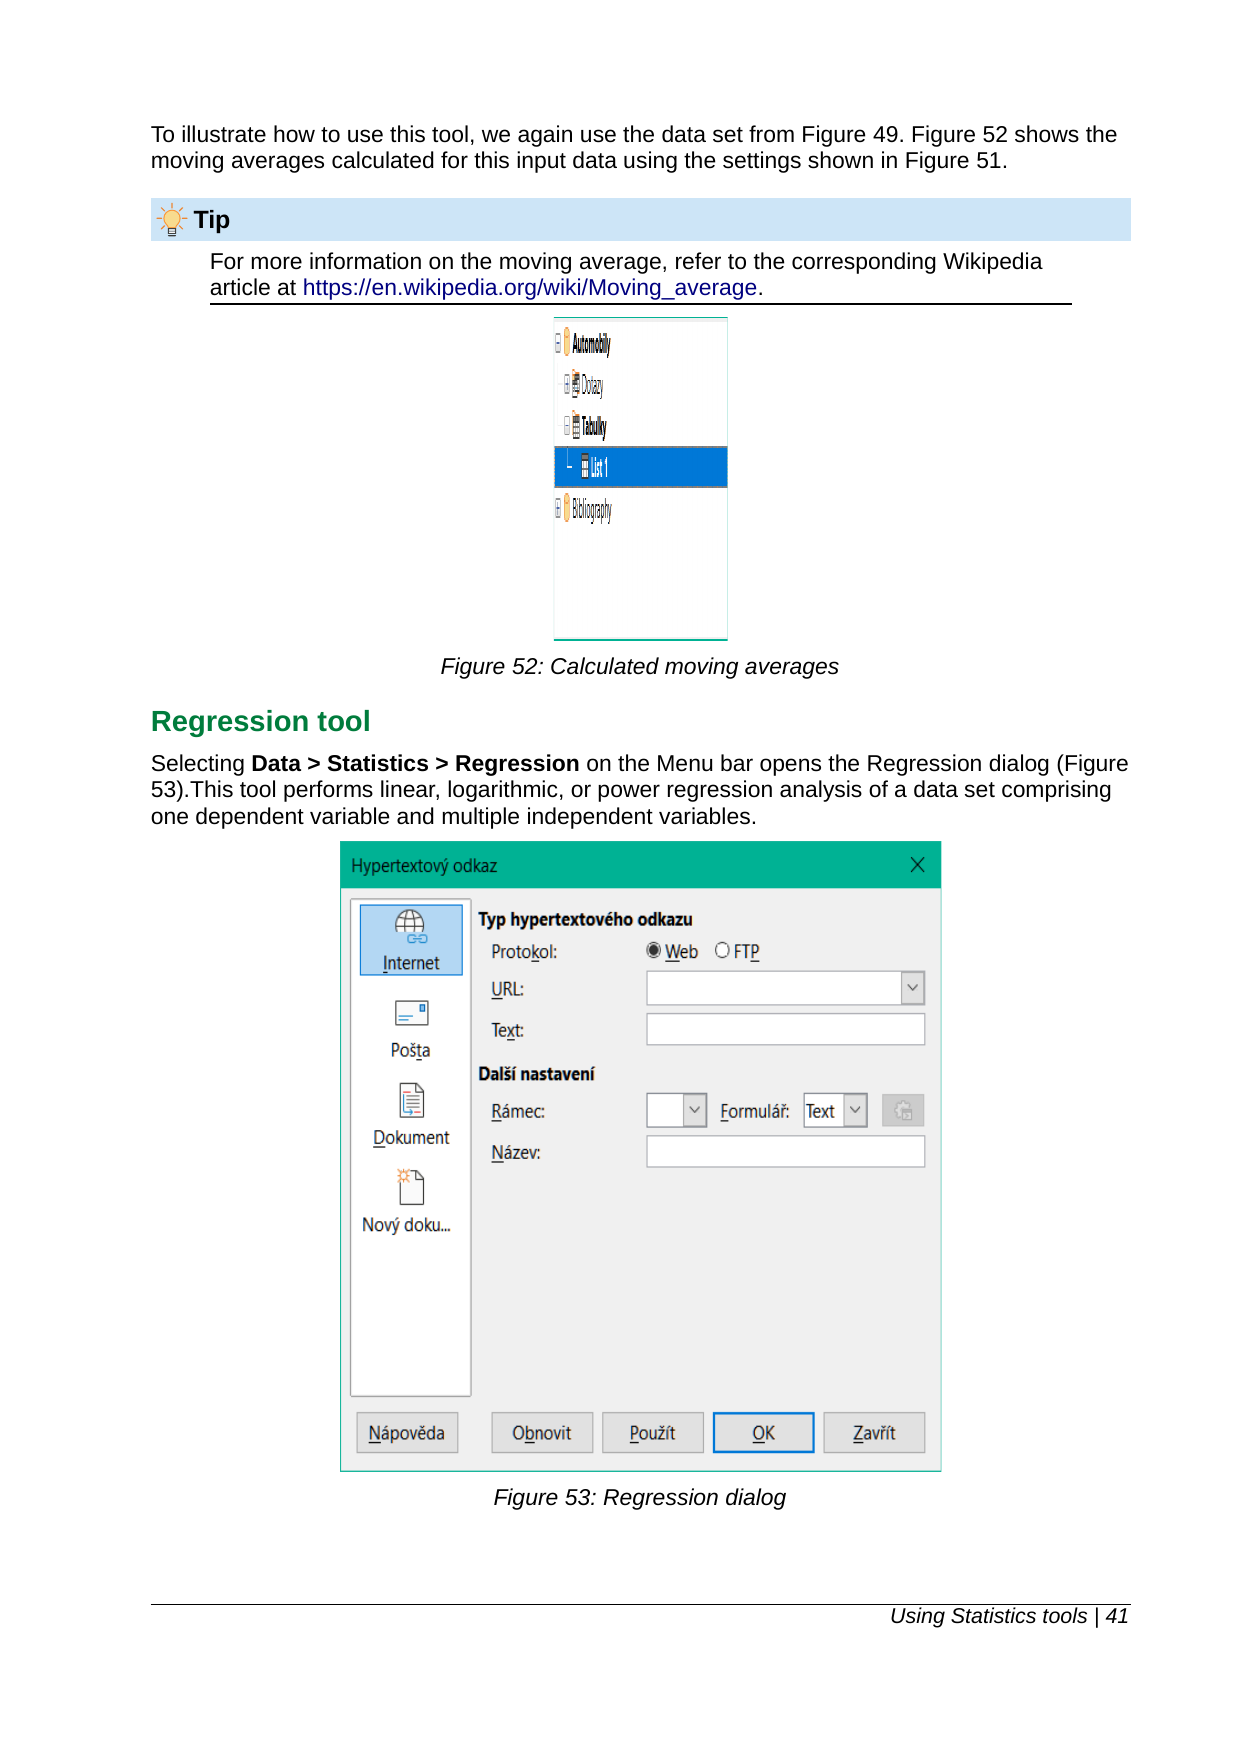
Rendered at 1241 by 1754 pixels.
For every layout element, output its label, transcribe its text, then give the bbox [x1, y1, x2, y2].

picture [553, 317, 728, 641]
text To illustrate how to use this tool, we again use the data set from Figure 49. Figure 52 shows the moving averages calculated for this input data using the settings shown in Figure 51. [151, 121, 1131, 174]
text Figure 53: Regression dialog [340, 1484, 942, 1510]
subtitle Regression tool [151, 704, 1131, 737]
text Figure 52: Calculated moving averages [440, 653, 841, 679]
subtitle Tip [151, 198, 1131, 241]
text Selecting Data > Statistics > Regression on the Menu bar opens the Regression dialog (Figure 53).This tool performs linear, logarithmic, or power regression analysis of a data set comprising one dependent variable and multiple independent variables. [151, 750, 1131, 829]
picture [340, 841, 942, 1472]
text For more information on the moving average, refer to the corresponding Wikipedia article at https://en.wikipedia.org/wiki/Moving_average. [209, 248, 1072, 305]
